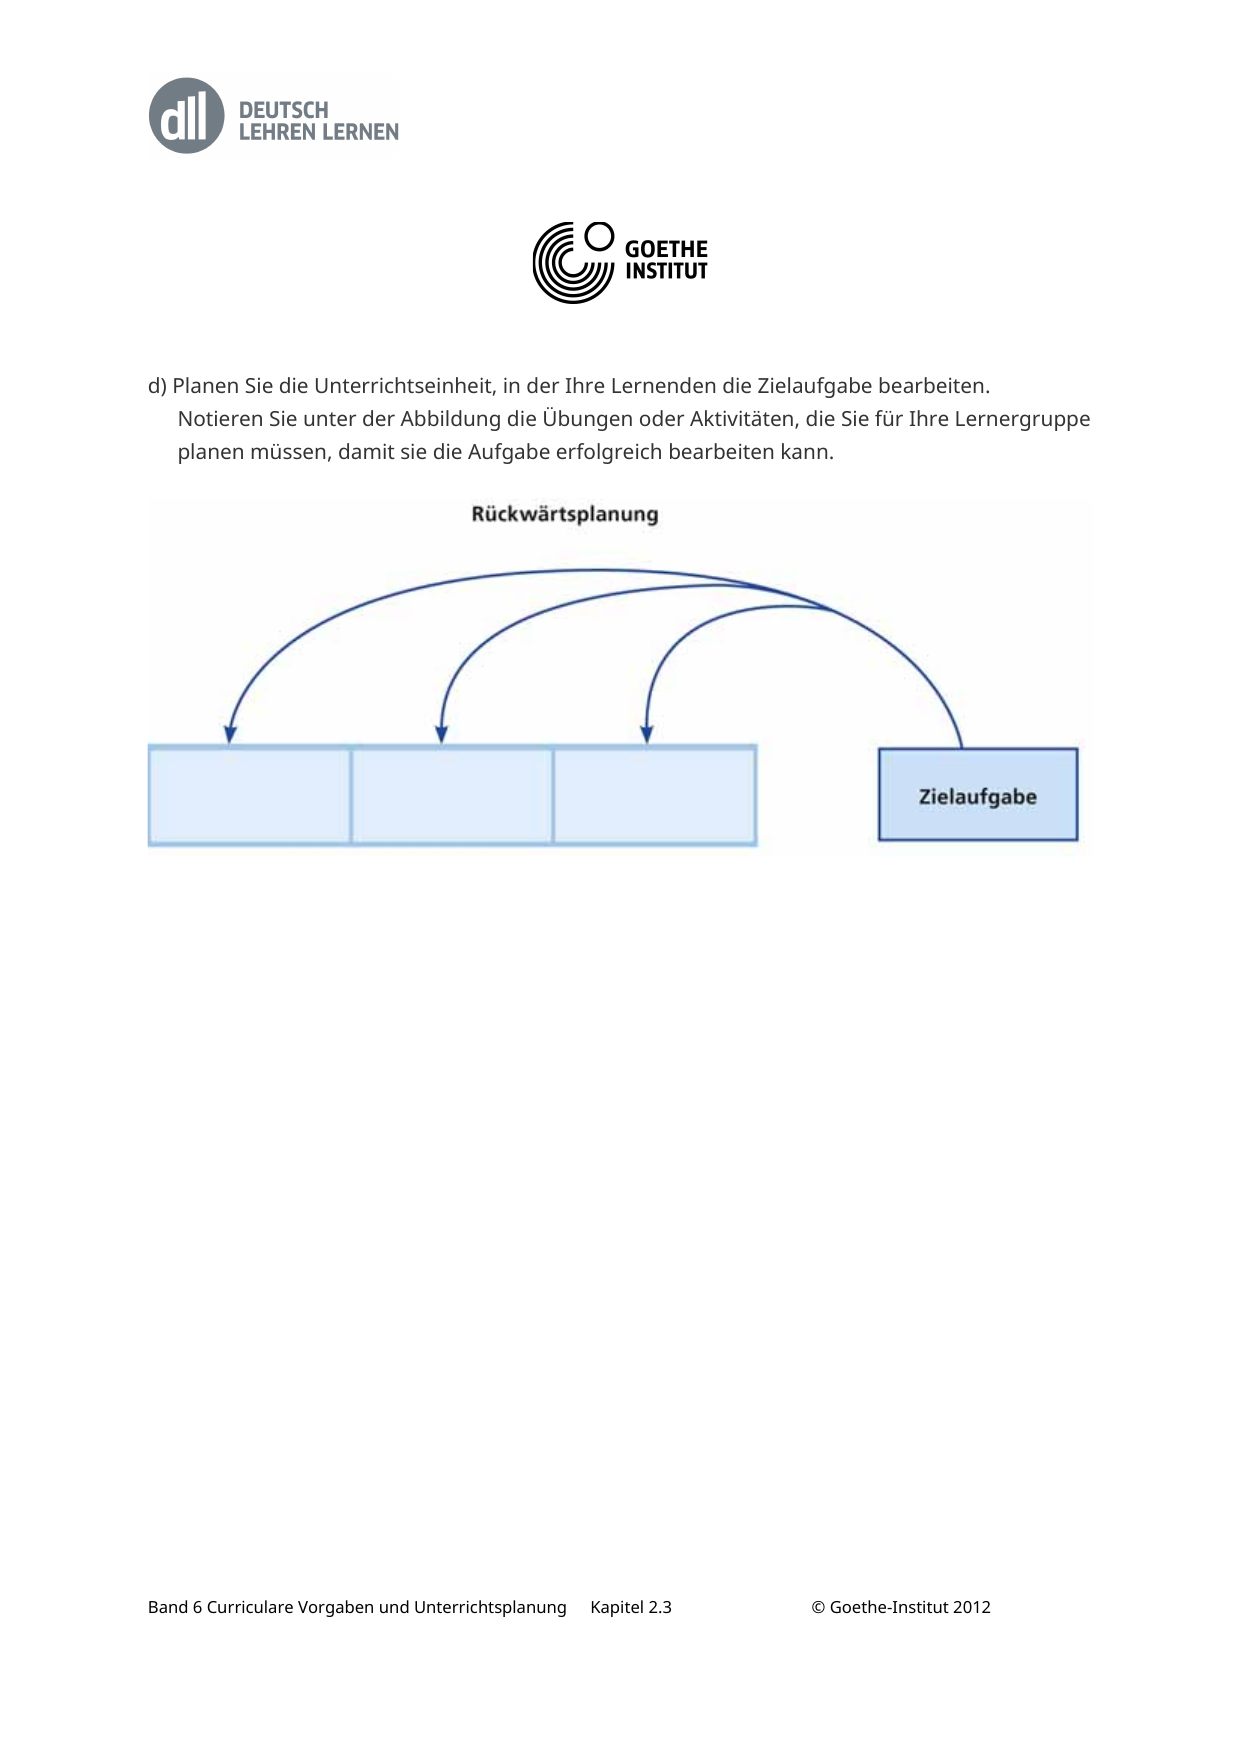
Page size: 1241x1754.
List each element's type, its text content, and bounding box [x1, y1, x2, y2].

picture [147, 498, 1094, 856]
text Notieren Sie unter der Abbildung die Übungen oder Aktivitäten, die Sie für Ihre Lernergruppe planen müssen, damit sie die Aufgabe erfolgreich bearbeiten kann. [177, 404, 1093, 465]
text d) Planen Sie die Unterrichtseinheit, in der Ihre Lernenden die Zielaufgabe bearbeiten. [148, 372, 1093, 400]
picture [147, 73, 400, 158]
picture [532, 222, 708, 304]
